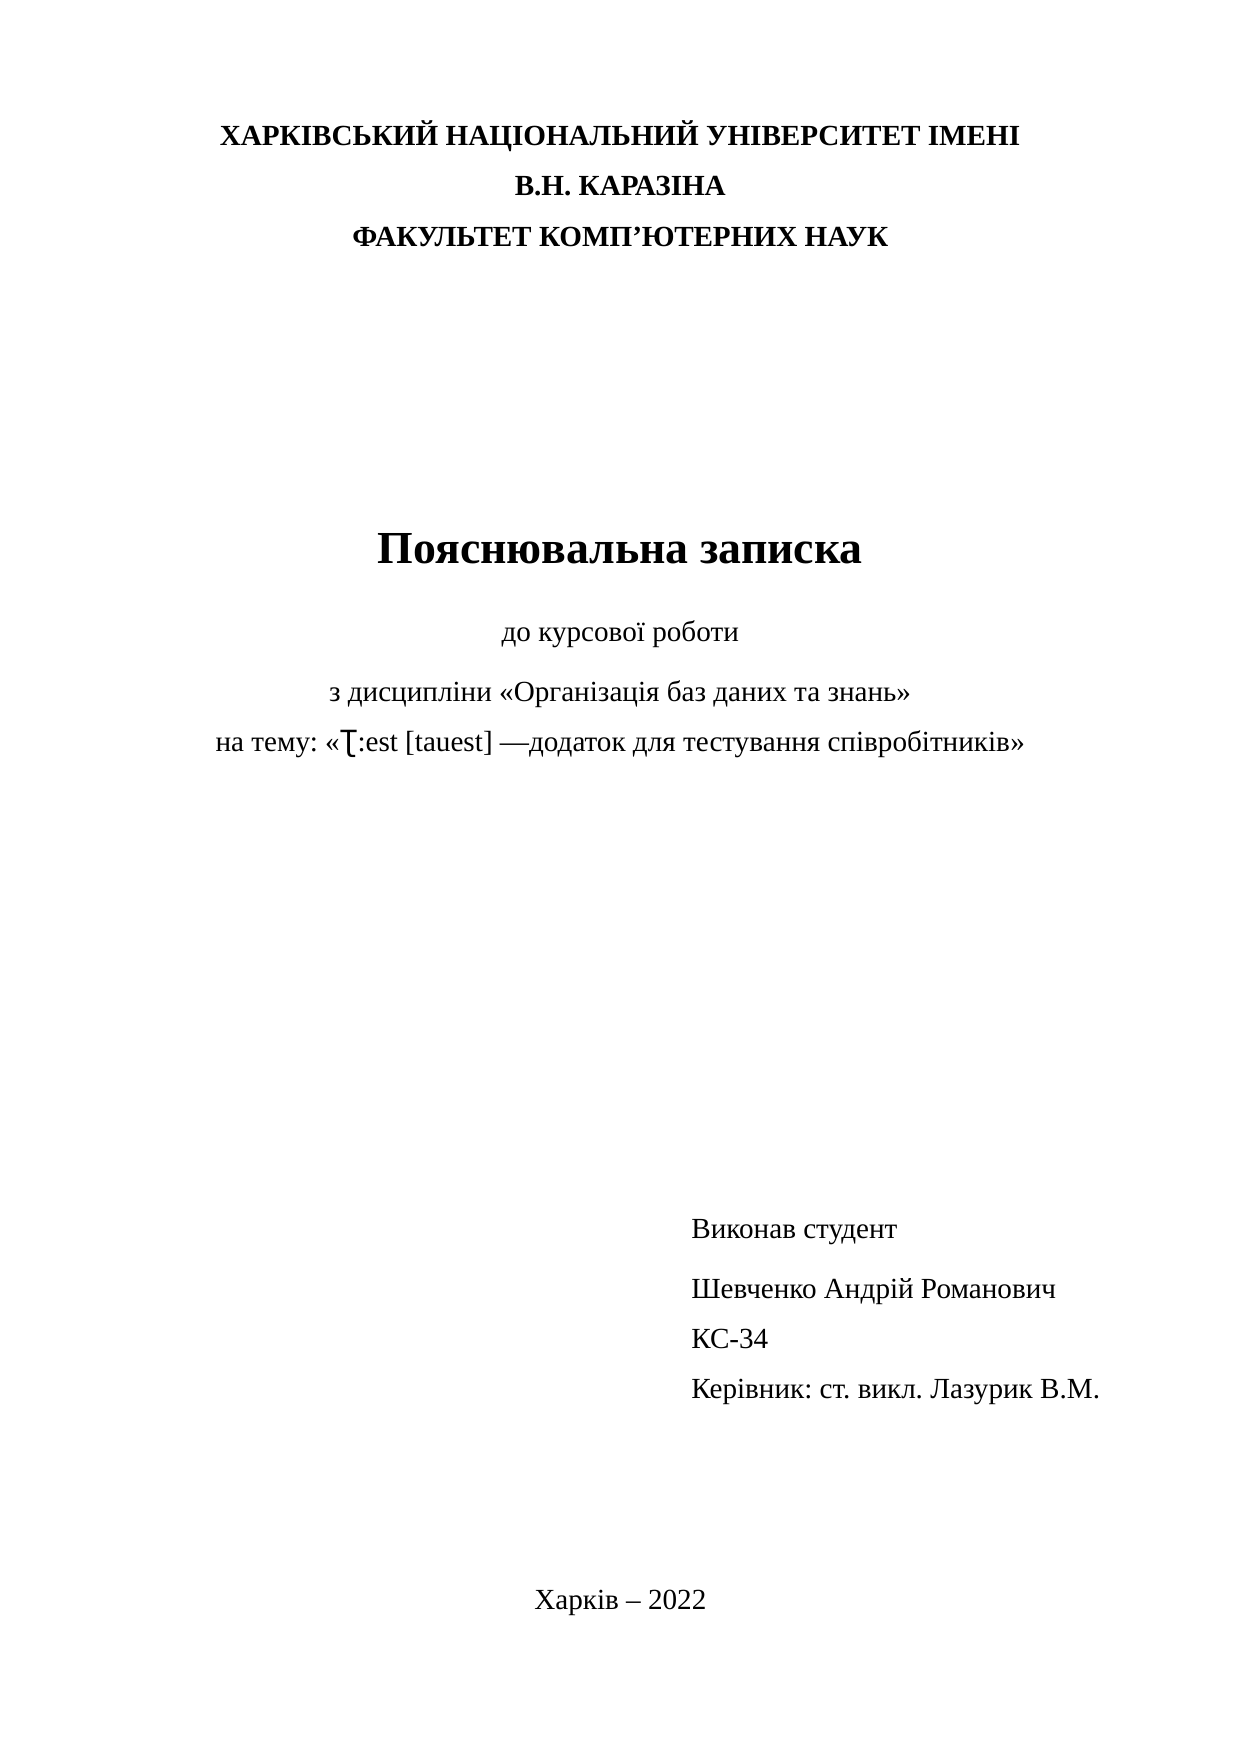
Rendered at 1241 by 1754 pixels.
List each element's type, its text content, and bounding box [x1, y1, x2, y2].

text В.Н. КАРАЗІНА [118, 168, 1122, 202]
text КС-34 [691, 1321, 1122, 1355]
text Керівник: ст. викл. Лазурик В.М. [691, 1372, 1122, 1405]
text Шевченко Андрій Романович [691, 1271, 1122, 1304]
text на тему: «Ʈ:est [tauest] —додаток для тестування співробітників» [118, 724, 1122, 758]
text з дисципліни «Організація баз даних та знань» [118, 674, 1122, 708]
text ХАРКІВСЬКИЙ НАЦІОНАЛЬНИЙ УНІВЕРСИТЕТ ІМЕНІ [118, 118, 1122, 152]
text Харків – 2022 [118, 1582, 1122, 1616]
text Виконав студент [467, 1211, 1122, 1245]
text до курсової роботи [118, 614, 1122, 648]
text ФАКУЛЬТЕТ КОМП’ЮТЕРНИХ НАУК [118, 219, 1122, 252]
text Пояснювальна записка [118, 521, 1122, 573]
